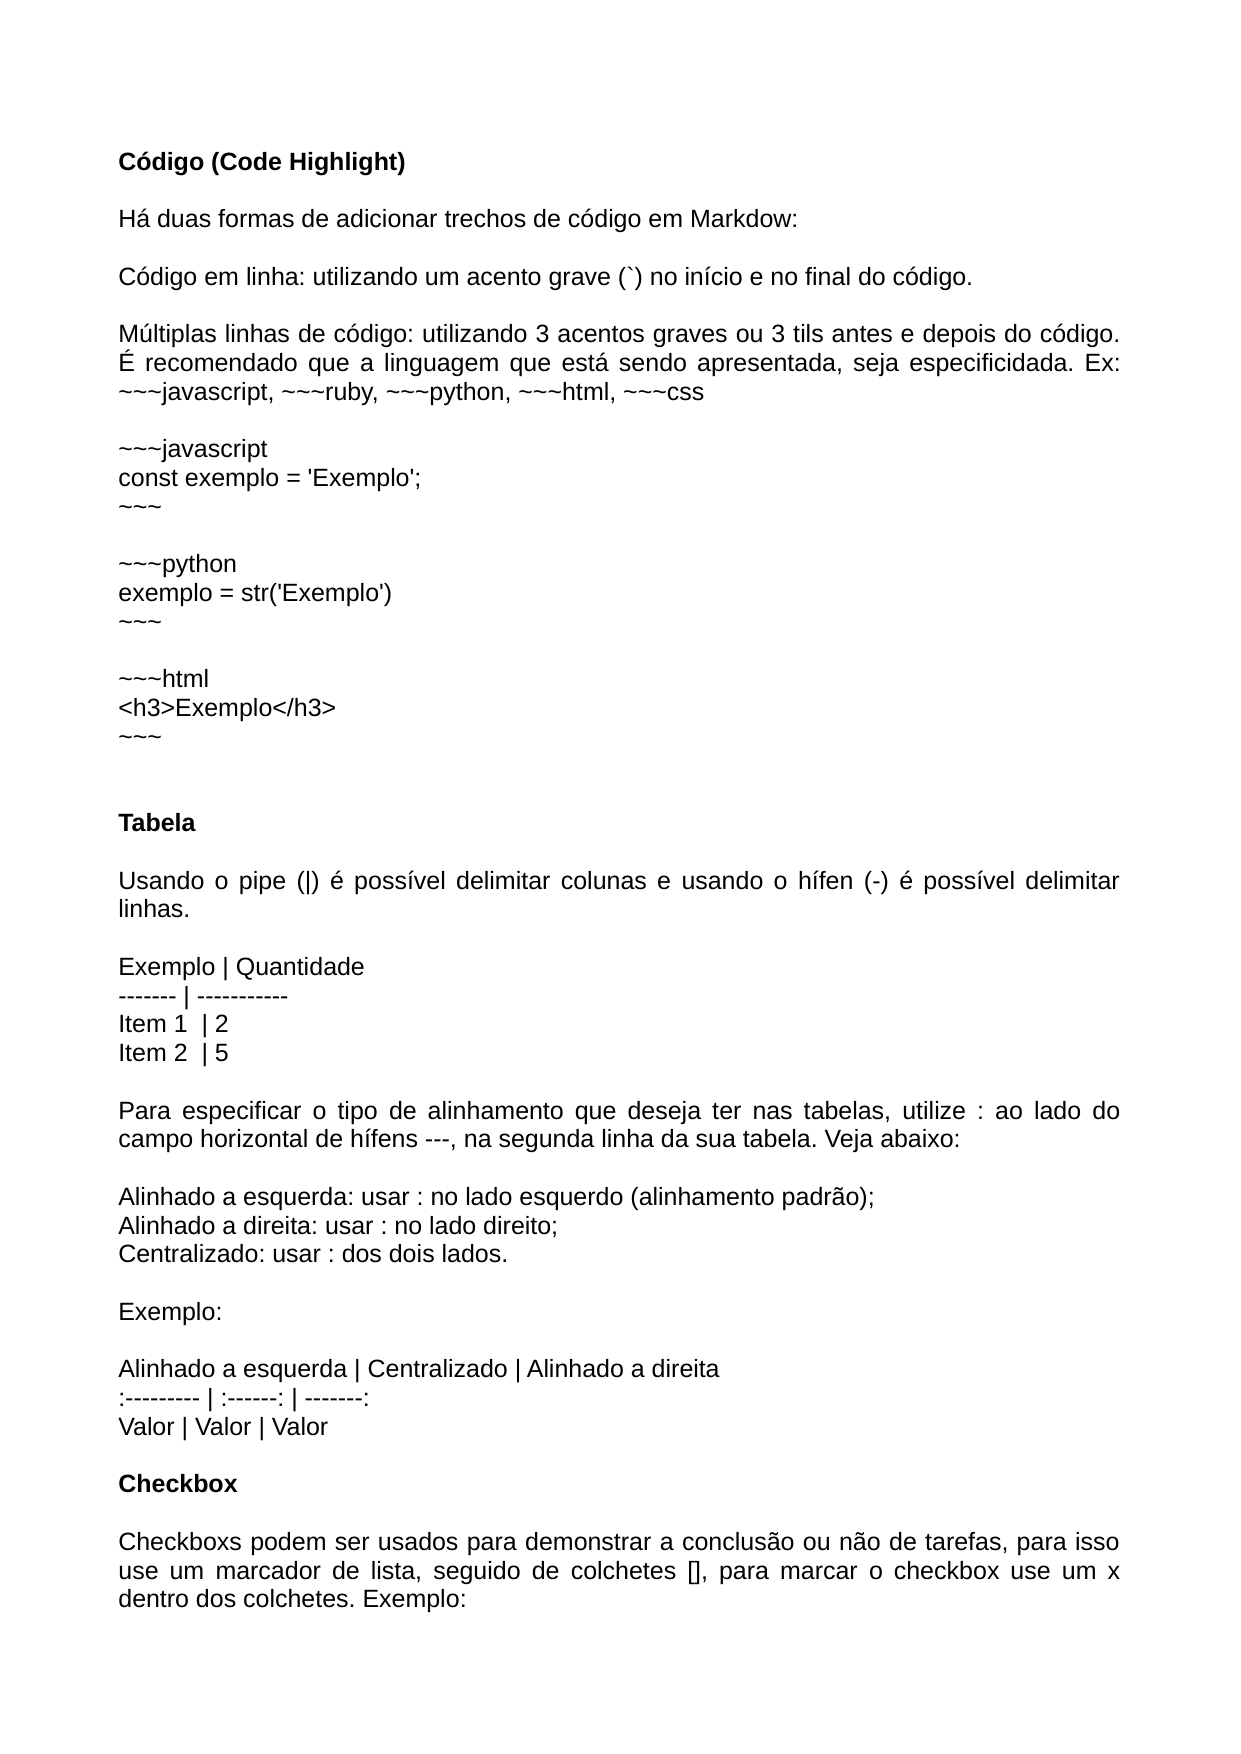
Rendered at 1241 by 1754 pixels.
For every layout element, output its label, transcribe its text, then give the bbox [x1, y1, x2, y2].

text Exemplo | Quantidade [118, 952, 1122, 981]
text ~~~html [118, 664, 1122, 693]
text :--------- | :------: | -------: [118, 1383, 1122, 1412]
text Há duas formas de adicionar trechos de código em Markdow: [118, 204, 1122, 233]
text ~~~javascript [118, 434, 1122, 463]
text Exemplo: [118, 1297, 1122, 1326]
text const exemplo = 'Exemplo'; [118, 463, 1122, 492]
text Tabela [118, 808, 1122, 837]
text ~~~python [118, 549, 1122, 578]
text Alinhado a esquerda | Centralizado | Alinhado a direita [118, 1354, 1122, 1383]
text ~~~ [118, 722, 1122, 751]
text Código (Code Highlight) [118, 147, 1122, 176]
text Alinhado a direita: usar : no lado direito; [118, 1211, 1122, 1239]
text Para especificar o tipo de alinhamento que deseja ter nas tabelas, utilize : ao lado do campo horizontal de hífens ---, na segunda linha da sua tabela. Veja abaixo: [118, 1096, 1122, 1153]
text <h3>Exemplo</h3> [118, 693, 1122, 722]
text Checkbox [118, 1469, 1122, 1498]
text Código em linha: utilizando um acento grave (`) no início e no final do código. [118, 262, 1122, 291]
text Múltiplas linhas de código: utilizando 3 acentos graves ou 3 tils antes e depois do código. É recomendado que a linguagem que está sendo apresentada, seja especificidada. Ex: ~~~javascript, ~~~ruby, ~~~python, ~~~html, ~~~css [118, 319, 1122, 406]
text exemplo = str('Exemplo') [118, 578, 1122, 607]
text Centralizado: usar : dos dois lados. [118, 1239, 1122, 1268]
text ~~~ [118, 492, 1122, 521]
text Valor | Valor | Valor [118, 1412, 1122, 1441]
text Alinhado a esquerda: usar : no lado esquerdo (alinhamento padrão); [118, 1182, 1122, 1211]
text ~~~ [118, 607, 1122, 636]
text Item 2 | 5 [118, 1038, 1122, 1067]
text Item 1 | 2 [118, 1009, 1122, 1038]
text Checkboxs podem ser usados para demonstrar a conclusão ou não de tarefas, para isso use um marcador de lista, seguido de colchetes [], para marcar o checkbox use um x dentro dos colchetes. Exemplo: [118, 1527, 1122, 1613]
text ------- | ----------- [118, 981, 1122, 1009]
text Usando o pipe (|) é possível delimitar colunas e usando o hífen (-) é possível delimitar linhas. [118, 866, 1122, 923]
